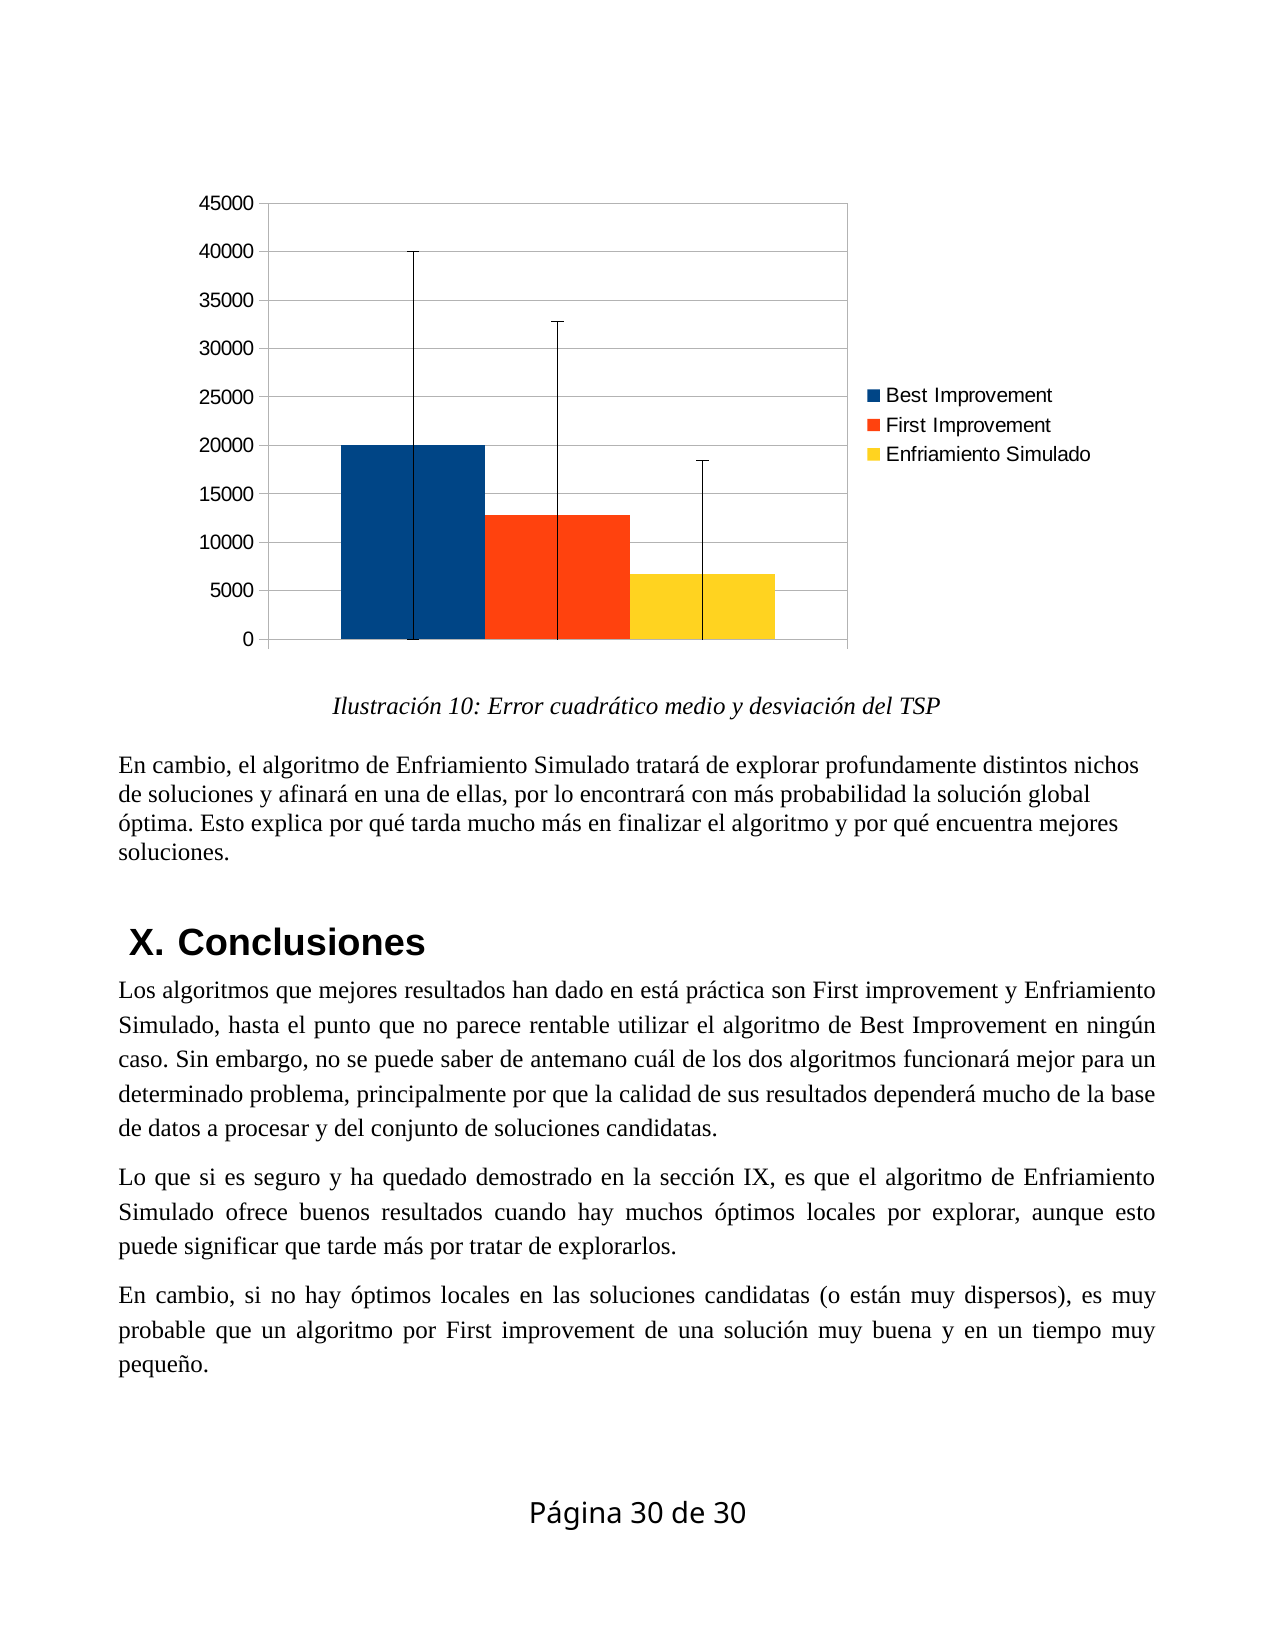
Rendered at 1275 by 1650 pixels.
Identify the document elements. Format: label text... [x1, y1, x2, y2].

text Lo que si es seguro y ha quedado demostrado en la sección IX, es que el algoritmo de Enfriamiento Simulado ofrece buenos resultados cuando hay muchos óptimos locales por explorar, aunque esto puede significar que tarde más por tratar de explorarlos. [118, 1162, 1157, 1260]
text Los algoritmos que mejores resultados han dado en está práctica son First improvement y Enfriamiento Simulado, hasta el punto que no parece rentable utilizar el algoritmo de Best Improvement en ningún caso. Sin embargo, no se puede saber de antemano cuál de los dos algoritmos funcionará mejor para un determinado problema, principalmente por que la calidad de sus resultados dependerá mucho de la base de datos a procesar y del conjunto de soluciones candidatas. [118, 976, 1157, 1142]
text En cambio, si no hay óptimos locales en las soluciones candidatas (o están muy dispersos), es muy probable que un algoritmo por First improvement de una solución muy buena y en un tiempo muy pequeño. [118, 1281, 1157, 1378]
text Ilustración 10: Error cuadrático medio y desviación del TSP [165, 159, 1110, 719]
subtitle Conclusiones [118, 919, 1157, 963]
text En cambio, el algoritmo de Enfriamiento Simulado tratará de explorar profundamente distintos nichos de soluciones y afinará en una de ellas, por lo encontrará con más probabilidad la solución global óptima. Esto explica por qué tarda mucho más en finalizar el algoritmo y por qué encuentra mejores soluciones. [118, 751, 1157, 866]
